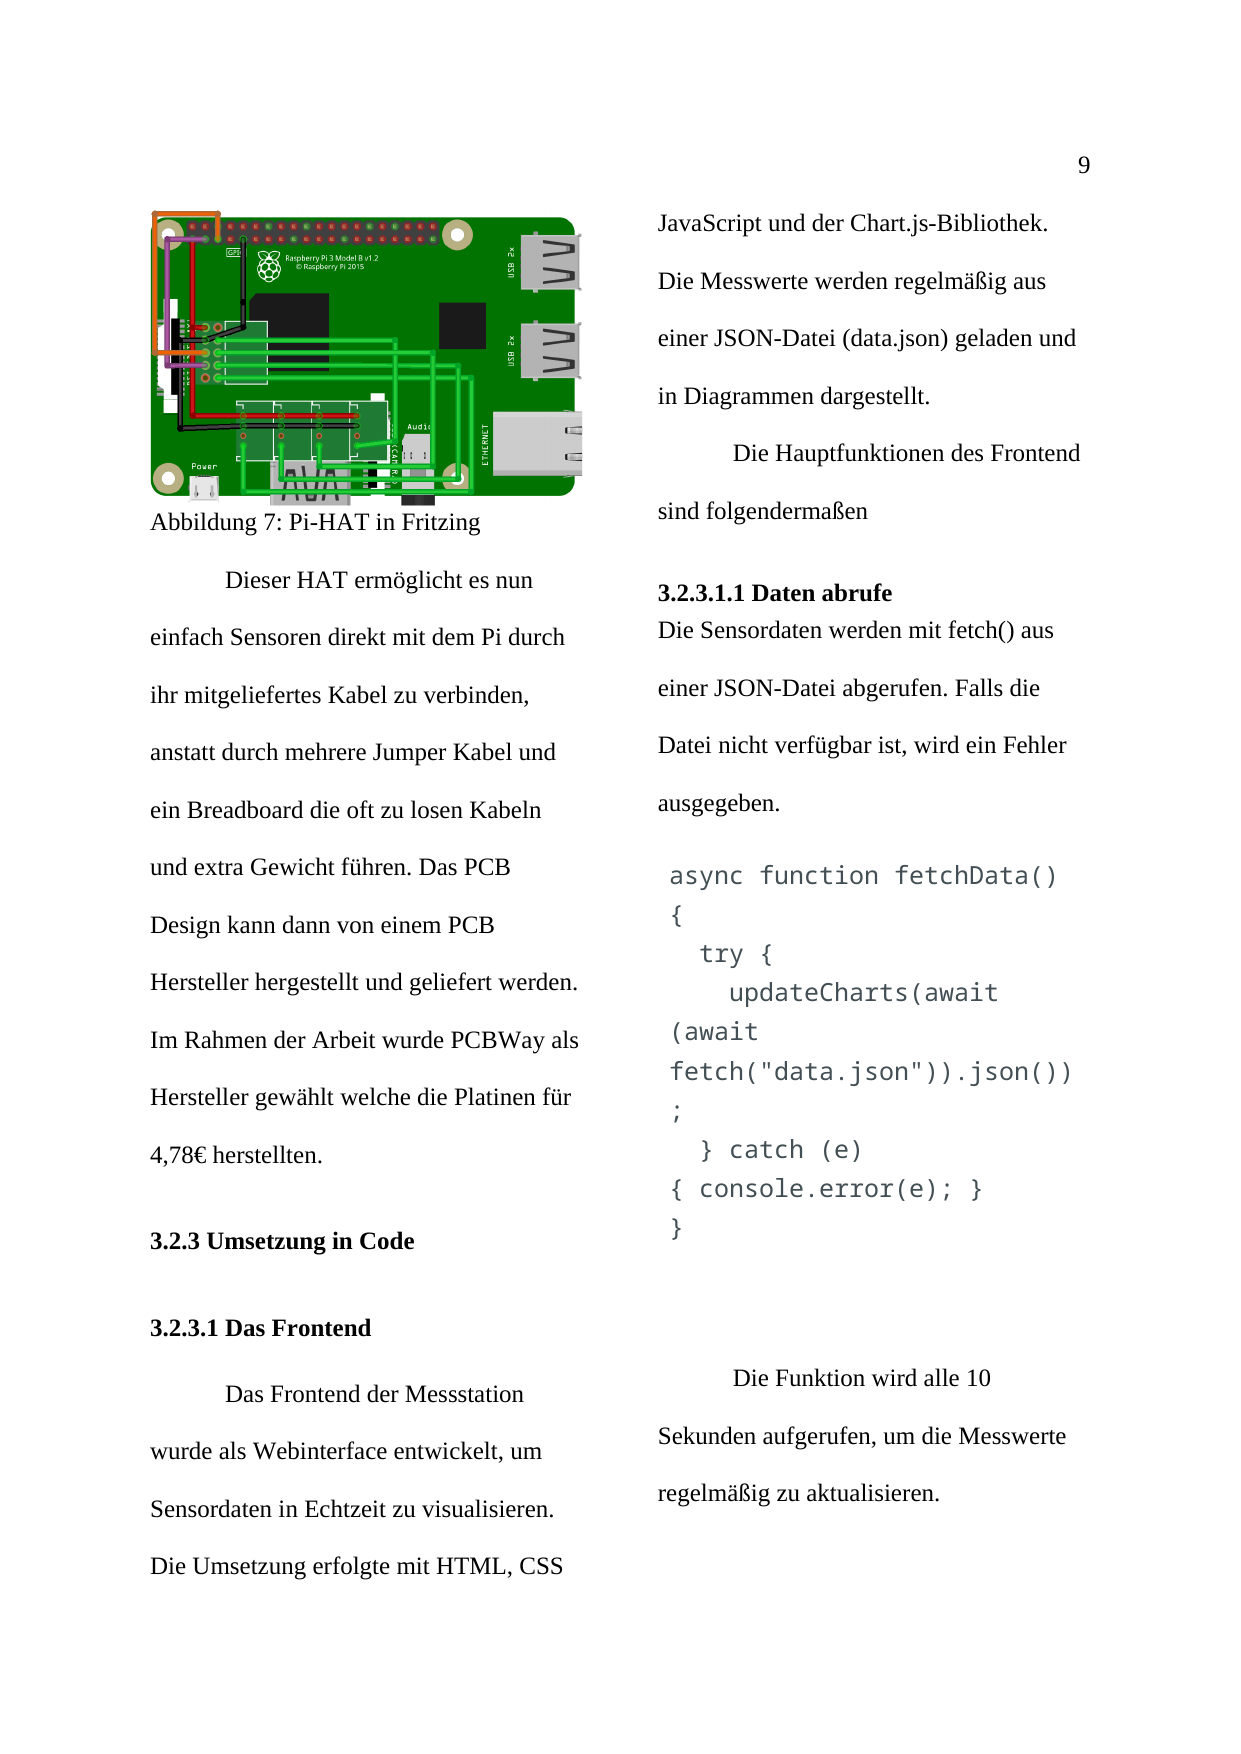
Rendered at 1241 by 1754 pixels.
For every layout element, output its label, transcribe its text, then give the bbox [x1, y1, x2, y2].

text Das Frontend der Messstation wurde als Webinterface entwickelt, um Sensordaten in Echtzeit zu visualisieren. Die Umsetzung erfolgte mit HTML, CSS [150, 1379, 583, 1580]
picture [150, 208, 583, 508]
text Dieser HAT ermöglicht es nun einfach Sensoren direkt mit dem Pi durch ihr mitgeliefertes Kabel zu verbinden, anstatt durch mehrere Jumper Kabel und ein Breadboard die oft zu losen Kabeln und extra Gewicht führen. Das PCB Design kann dann von einem PCB Hersteller hergestellt und geliefert werden. Im Rahmen der Arbeit wurde PCBWay als Hersteller gewählt welche die Platinen für 4,78€ herstellten. [150, 565, 583, 1168]
subtitle 3.2.3 Umsetzung in Code [150, 1226, 583, 1255]
text Die Sensordaten werden mit fetch() aus einer JSON-Datei abgerufen. Falls die Datei nicht verfügbar ist, wird ein Fehler ausgegeben. [658, 615, 1090, 817]
text [658, 845, 1090, 857]
subtitle 3.2.3.1 Das Frontend [150, 1313, 583, 1342]
text Die Funktion wird alle 10 Sekunden aufgerufen, um die Messwerte regelmäßig zu aktualisieren. [658, 1287, 1090, 1507]
text JavaScript und der Chart.js-Bibliothek. Die Messwerte werden regelmäßig aus einer JSON-Datei (data.json) geladen und in Diagrammen dargestellt. [658, 208, 1090, 409]
text Abbildung 7: Pi-HAT in Fritzing [150, 508, 583, 536]
table_header async function fetchData() { try { updateCharts(await (await fetch("data.json")).json()); } catch (e) { console.error(e); } } [658, 857, 1090, 1287]
subtitle 3.2.3.1.1 Daten abrufe [658, 578, 1090, 607]
text Die Hauptfunktionen des Frontend sind folgendermaßen [658, 438, 1090, 524]
